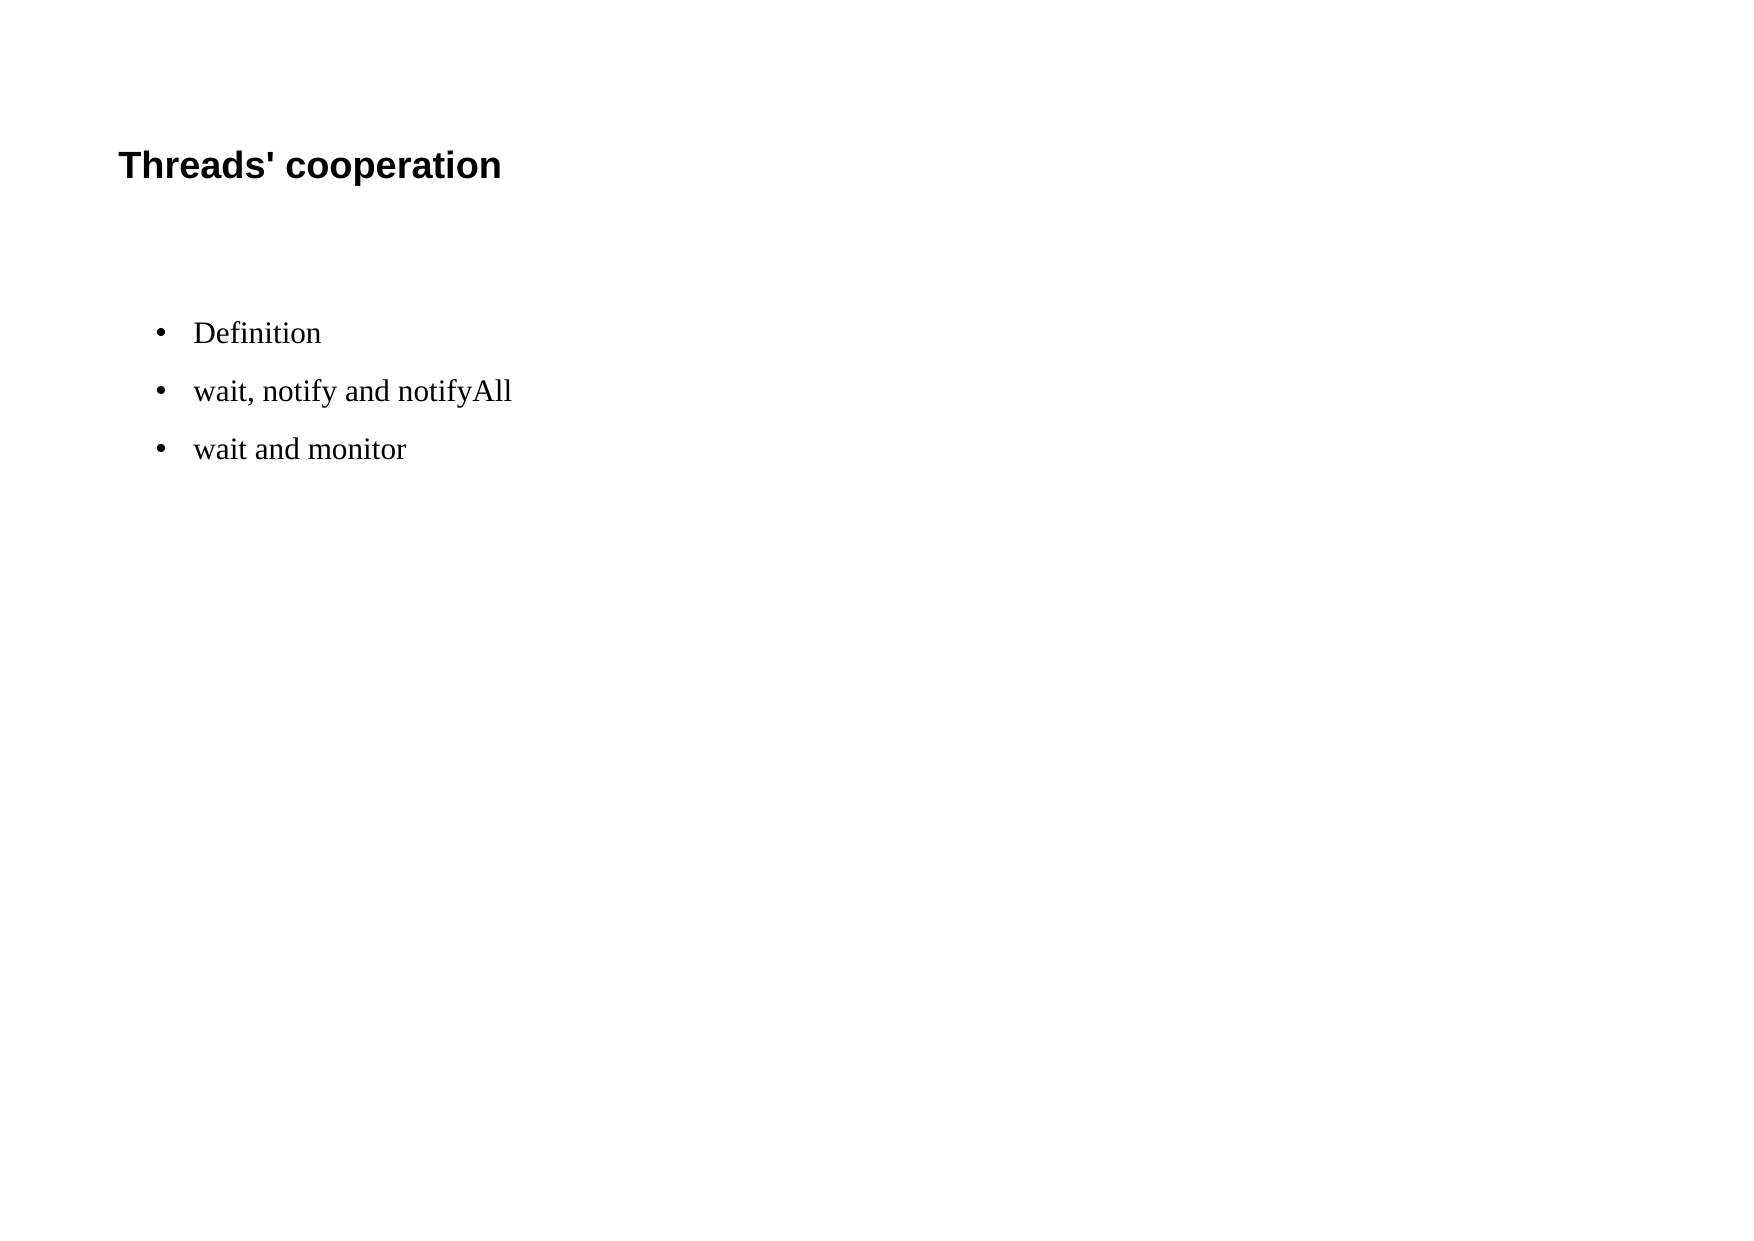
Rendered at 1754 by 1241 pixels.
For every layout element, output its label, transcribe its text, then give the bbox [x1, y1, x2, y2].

list wait, notify and notifyAll [156, 372, 1635, 408]
list wait and monitor [156, 430, 1635, 466]
list Definition [156, 315, 1635, 351]
subtitle Threads' cooperation [118, 143, 1635, 187]
